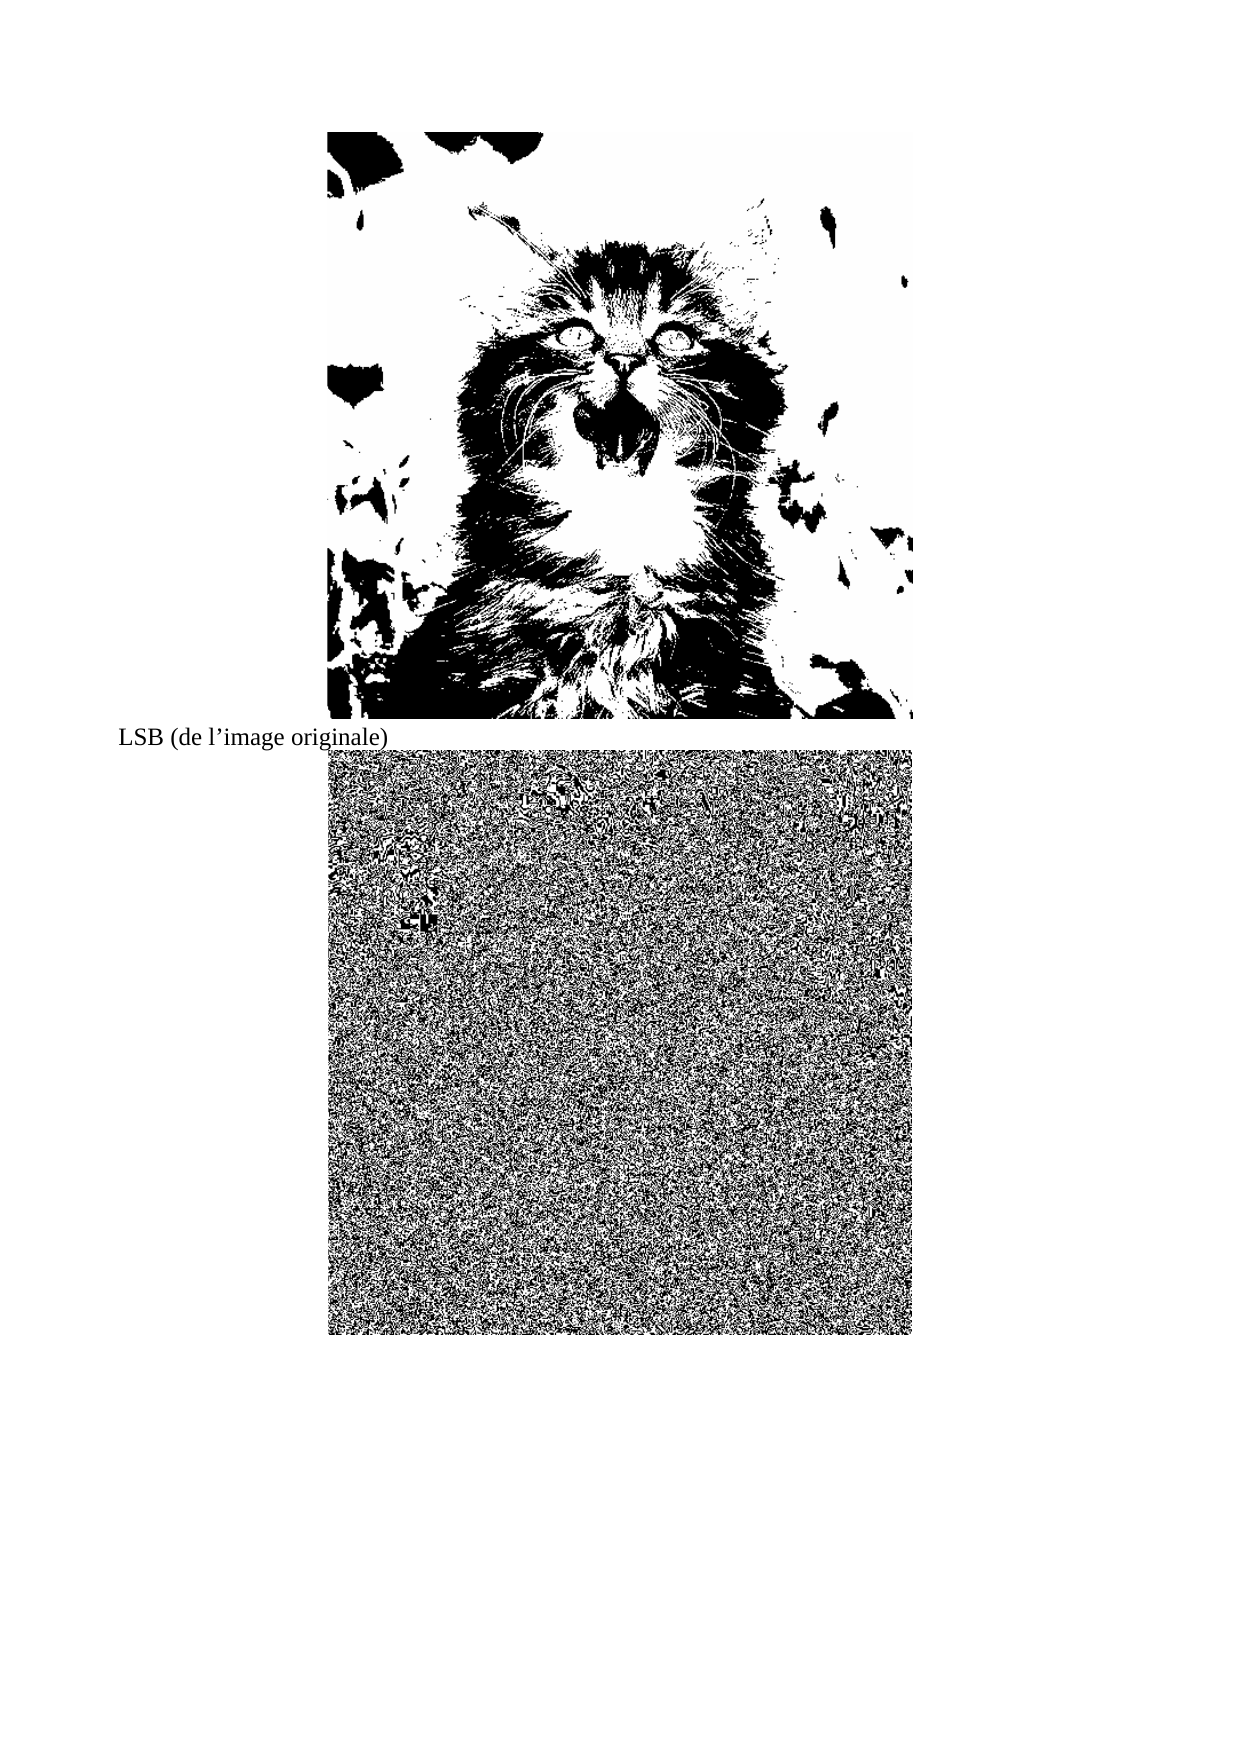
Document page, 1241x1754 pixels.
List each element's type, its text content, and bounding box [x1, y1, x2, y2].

picture [327, 132, 913, 719]
text LSB (de l’image originale) [118, 722, 1122, 751]
picture [328, 750, 912, 1335]
